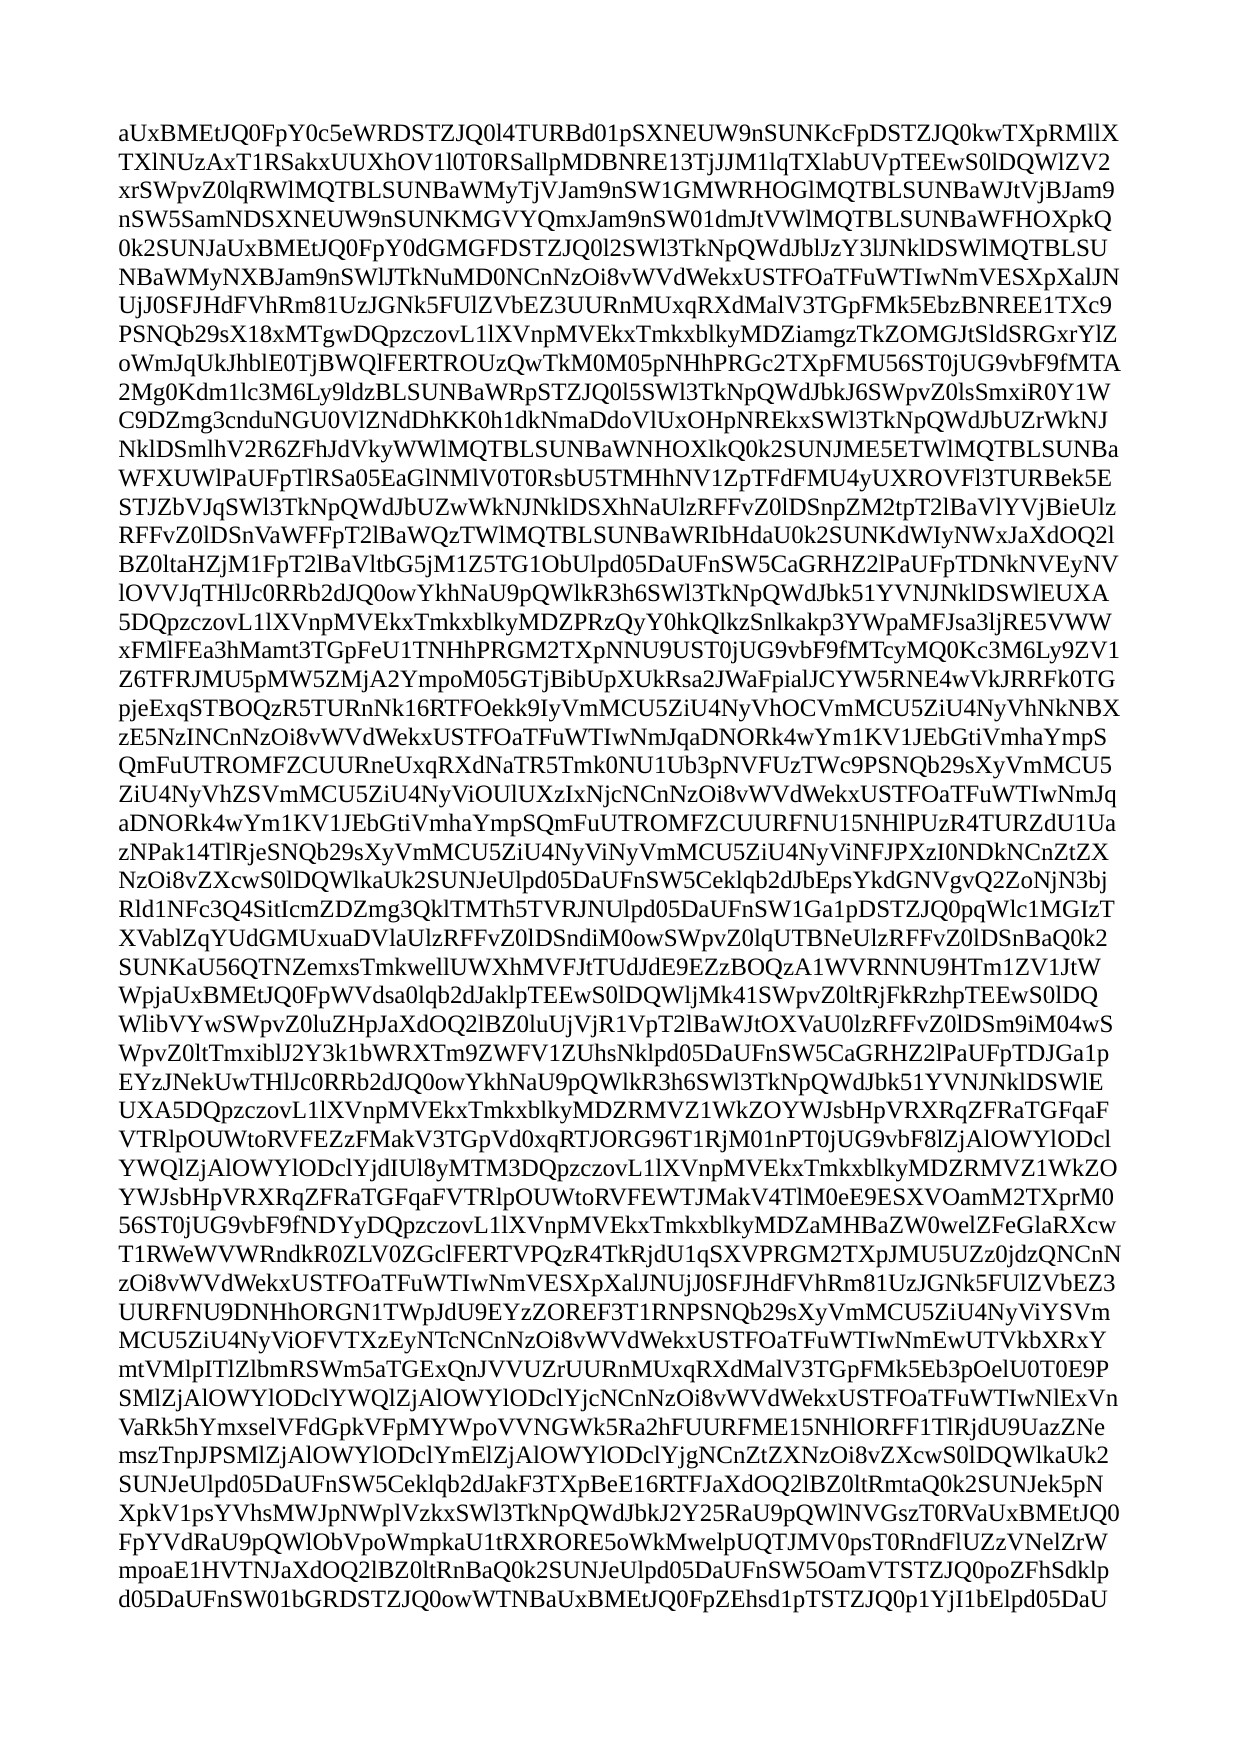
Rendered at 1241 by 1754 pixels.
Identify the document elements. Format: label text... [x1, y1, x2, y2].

text aUxBMEtJQ0FpY0c5eWRDSTZJQ0l4TURBd01pSXNEUW9nSUNKcFpDSTZJQ0kwTXpRMllXTXlNUzAxT1RSakxUUXhOV1l0T0RSallpMDBNRE13TjJJM1lqTXlabUVpTEEwS0lDQWlZV2xrSWpvZ0lqRWlMQTBLSUNBaWMyTjVJam9nSW1GMWRHOGlMQTBLSUNBaWJtVjBJam9nSW5SamNDSXNEUW9nSUNKMGVYQmxJam9nSW01dmJtVWlMQTBLSUNBaWFHOXpkQ0k2SUNJaUxBMEtJQ0FpY0dGMGFDSTZJQ0l2SWl3TkNpQWdJblJzY3lJNklDSWlMQTBLSUNBaWMyNXBJam9nSWlJTkNuMD0NCnNzOi8vWVdWekxUSTFOaTFuWTIwNmVESXpXalJNUjJ0SFJHdFVhRm81UzJGNk5FUlZVbEZ3UURnMUxqRXdMalV3TGpFMk5EbzBNREE1TXc9PSNQb29sX18xMTgwDQpzczovL1lXVnpMVEkxTmkxblkyMDZiamgzTkZOMGJtSldSRGxrYlZoWmJqUkJhblE0TjBWQlFERTROUzQwTkM0M05pNHhPRGc2TXpFMU56ST0jUG9vbF9fMTA2Mg0Kdm1lc3M6Ly9ldzBLSUNBaWRpSTZJQ0l5SWl3TkNpQWdJbkJ6SWpvZ0lsSmxiR0Y1WC9DZmg3cnduNGU0VlZNdDhKK0h1dkNmaDdoVlUxOHpNREkxSWl3TkNpQWdJbUZrWkNJNklDSmlhV2R6ZFhJdVkyWWlMQTBLSUNBaWNHOXlkQ0k2SUNJME5ETWlMQTBLSUNBaWFXUWlPaUFpTlRSa05EaGlNMlV0T0RsbU5TMHhNV1ZpTFdFMU4yUXROVFl3TURBek5ESTJZbVJqSWl3TkNpQWdJbUZwWkNJNklDSXhNaUlzRFFvZ0lDSnpZM2tpT2lBaVlYVjBieUlzRFFvZ0lDSnVaWFFpT2lBaWQzTWlMQTBLSUNBaWRIbHdaU0k2SUNKdWIyNWxJaXdOQ2lBZ0ltaHZjM1FpT2lBaVltbG5jM1Z5TG1ObUlpd05DaUFnSW5CaGRHZ2lPaUFpTDNkNVEyNVlOVVJqTHlJc0RRb2dJQ0owYkhNaU9pQWlkR3h6SWl3TkNpQWdJbk51YVNJNklDSWlEUXA5DQpzczovL1lXVnpMVEkxTmkxblkyMDZPRzQyY0hkQlkzSnlkakp3YWpaMFJsa3ljRE5VWWxFMlFEa3hMamt3TGpFeU1TNHhPRGM2TXpNNU9UST0jUG9vbF9fMTcyMQ0Kc3M6Ly9ZV1Z6TFRJMU5pMW5ZMjA2YmpoM05GTjBibUpXUkRsa2JWaFpialJCYW5RNE4wVkJRRFk0TGpjeExqSTBOQzR5TURnNk16RTFOekk9IyVmMCU5ZiU4NyVhOCVmMCU5ZiU4NyVhNkNBXzE5NzINCnNzOi8vWVdWekxUSTFOaTFuWTIwNmJqaDNORk4wYm1KV1JEbGtiVmhaYmpSQmFuUTROMFZCUURneUxqRXdNaTR5Tmk0NU1Ub3pNVFUzTWc9PSNQb29sXyVmMCU5ZiU4NyVhZSVmMCU5ZiU4NyViOUlUXzIxNjcNCnNzOi8vWVdWekxUSTFOaTFuWTIwNmJqaDNORk4wYm1KV1JEbGtiVmhaYmpSQmFuUTROMFZCUURFNU15NHlPUzR4TURZdU1UazNPak14TlRjeSNQb29sXyVmMCU5ZiU4NyViNyVmMCU5ZiU4NyViNFJPXzI0NDkNCnZtZXNzOi8vZXcwS0lDQWlkaUk2SUNJeUlpd05DaUFnSW5Ceklqb2dJbEpsYkdGNVgvQ2ZoNjN3bjRld1NFc3Q4SitIcmZDZmg3QklTMTh5TVRJNUlpd05DaUFnSW1Ga1pDSTZJQ0pqWlc1MGIzTXVablZqYUdGMUxuaDVlaUlzRFFvZ0lDSndiM0owSWpvZ0lqUTBNeUlzRFFvZ0lDSnBaQ0k2SUNKaU56QTNZemxsTmkwellUWXhMVFJtTUdJdE9EZzBOQzA1WVRNNU9HTm1ZV1JtWWpjaUxBMEtJQ0FpWVdsa0lqb2dJaklpTEEwS0lDQWljMk41SWpvZ0ltRjFkRzhpTEEwS0lDQWlibVYwSWpvZ0luZHpJaXdOQ2lBZ0luUjVjR1VpT2lBaWJtOXVaU0lzRFFvZ0lDSm9iM04wSWpvZ0ltTmxiblJ2Y3k1bWRXTm9ZWFV1ZUhsNklpd05DaUFnSW5CaGRHZ2lPaUFpTDJGa1pEYzJNekUwTHlJc0RRb2dJQ0owYkhNaU9pQWlkR3h6SWl3TkNpQWdJbk51YVNJNklDSWlEUXA5DQpzczovL1lXVnpMVEkxTmkxblkyMDZRMVZ1WkZOYWJsbHpVRXRqZFRaTGFqaFVTRlpOUWtoRVFEZzFMakV3TGpVd0xqRTJORG96T1RjM01nPT0jUG9vbF8lZjAlOWYlODclYWQlZjAlOWYlODclYjdIUl8yMTM3DQpzczovL1lXVnpMVEkxTmkxblkyMDZRMVZ1WkZOYWJsbHpVRXRqZFRaTGFqaFVTRlpOUWtoRVFEWTJMakV4TlM0eE9ESXVOamM2TXprM056ST0jUG9vbF9fNDYyDQpzczovL1lXVnpMVEkxTmkxblkyMDZaMHBaZW0welZFeGlaRXcwT1RWeWVWRndkR0ZLV0ZGclFERTVPQzR4TkRjdU1qSXVPRGM2TXpJMU5UZz0jdzQNCnNzOi8vWVdWekxUSTFOaTFuWTIwNmVESXpXalJNUjJ0SFJHdFVhRm81UzJGNk5FUlZVbEZ3UURFNU9DNHhORGN1TWpJdU9EYzZOREF3T1RNPSNQb29sXyVmMCU5ZiU4NyViYSVmMCU5ZiU4NyViOFVTXzEyNTcNCnNzOi8vWVdWekxUSTFOaTFuWTIwNmEwUTVkbXRxYmtVMlpITlZlbmRSWm5aTGExQnJVVUZrUURnMUxqRXdMalV3TGpFMk5Eb3pOelU0T0E9PSMlZjAlOWYlODclYWQlZjAlOWYlODclYjcNCnNzOi8vWVdWekxUSTFOaTFuWTIwNlExVnVaRk5hYmxselVFdGpkVFpMYWpoVVNGWk5Ra2hFUURFME15NHlORFF1TlRjdU9UazZNemszTnpJPSMlZjAlOWYlODclYmElZjAlOWYlODclYjgNCnZtZXNzOi8vZXcwS0lDQWlkaUk2SUNJeUlpd05DaUFnSW5Ceklqb2dJakF3TXpBeE16RTFJaXdOQ2lBZ0ltRmtaQ0k2SUNJek5pNXpkV1psYVhsMWJpNWplVzkxSWl3TkNpQWdJbkJ2Y25RaU9pQWlNVGszT0RVaUxBMEtJQ0FpYVdRaU9pQWlObVpoWmpkaU1tRXRORE5oWkMwelpUQTJMV0psT0RndFlUZzVNelZrWmpoaE1HVTNJaXdOQ2lBZ0ltRnBaQ0k2SUNJeUlpd05DaUFnSW5OamVTSTZJQ0poZFhSdklpd05DaUFnSW01bGRDSTZJQ0owWTNBaUxBMEtJQ0FpZEhsd1pTSTZJQ0p1YjI1bElpd05DaU [118, 118, 1122, 1613]
